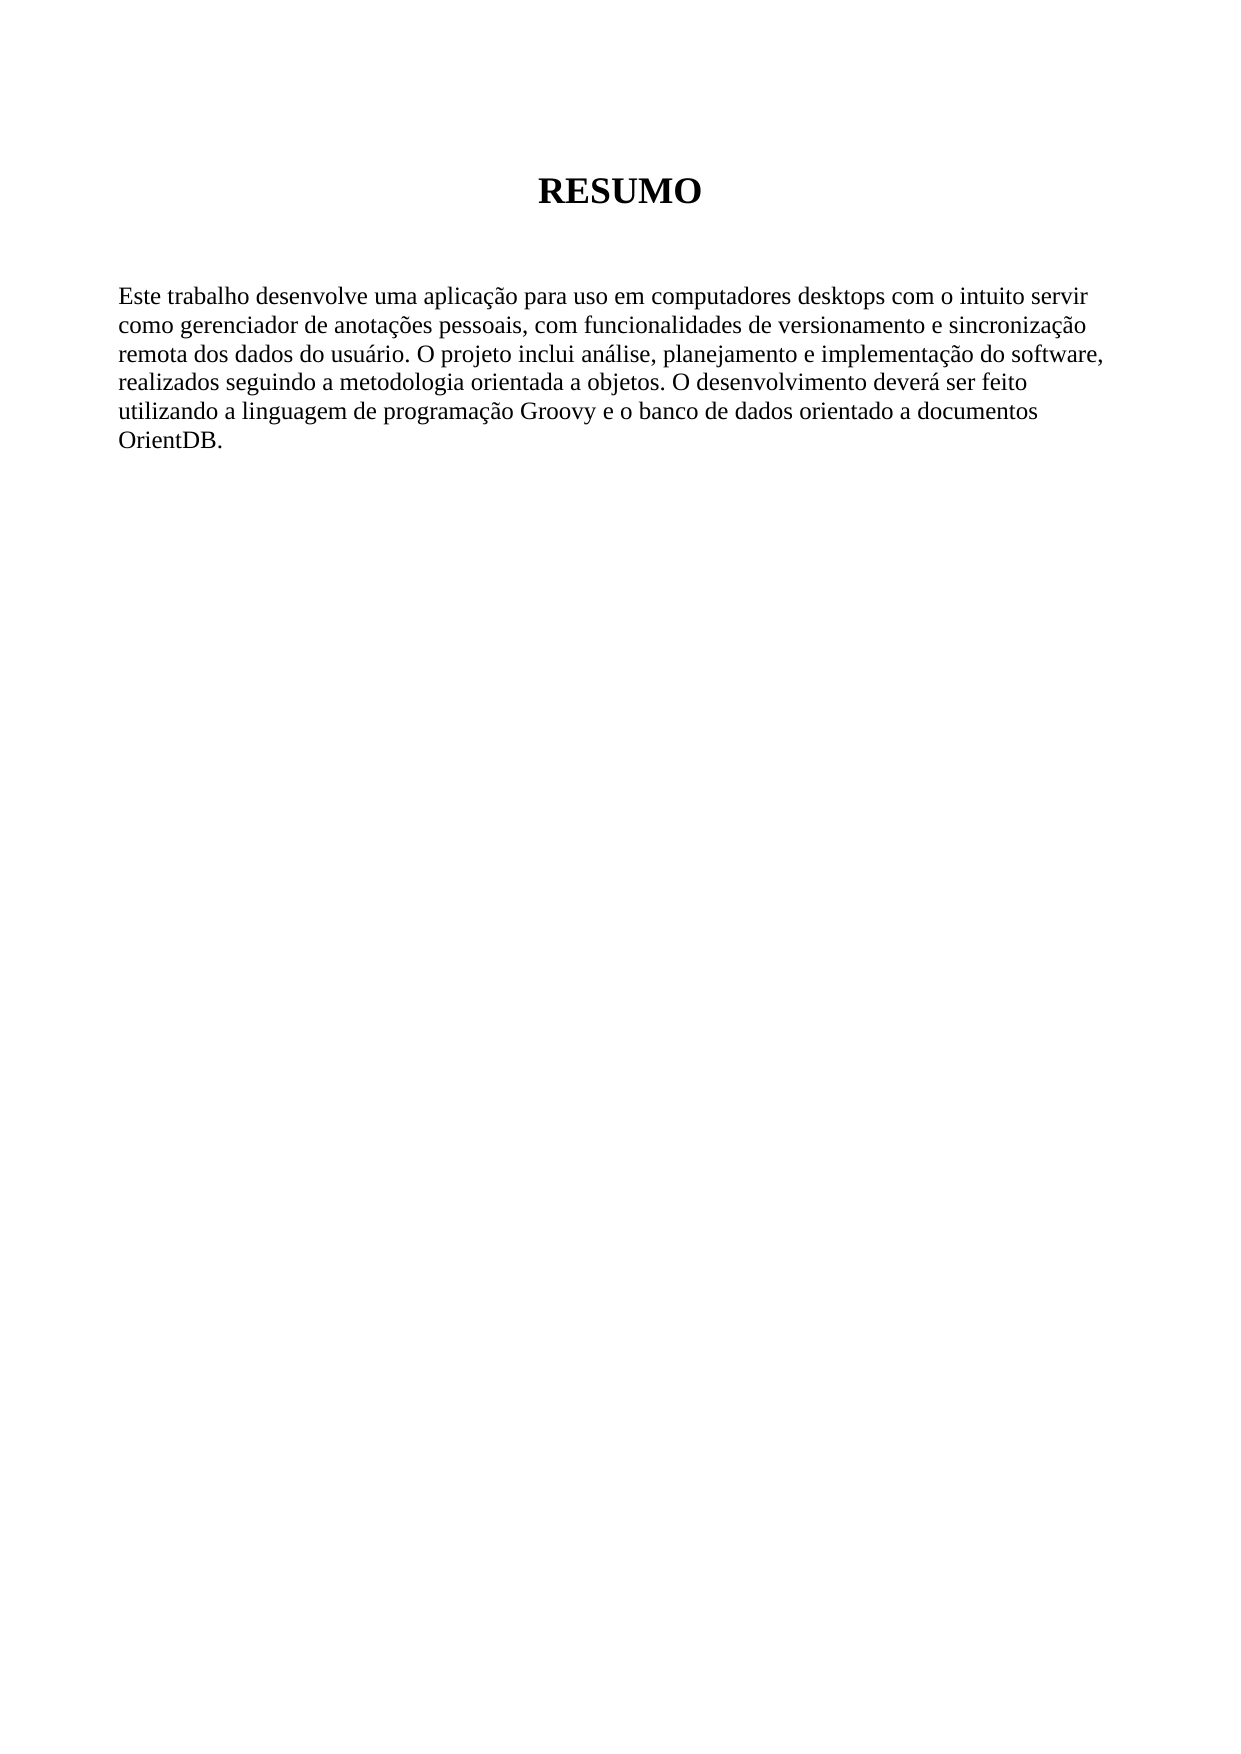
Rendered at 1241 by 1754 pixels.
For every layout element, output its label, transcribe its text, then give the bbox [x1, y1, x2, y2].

subtitle RESUMO [118, 168, 1122, 211]
text Este trabalho desenvolve uma aplicação para uso em computadores desktops com o intuito servir como gerenciador de anotações pessoais, com funcionalidades de versionamento e sincronização remota dos dados do usuário. O projeto inclui análise, planejamento e implementação do software, realizados seguindo a metodologia orientada a objetos. O desenvolvimento deverá ser feito utilizando a linguagem de programação Groovy e o banco de dados orientado a documentos OrientDB. [118, 281, 1122, 454]
